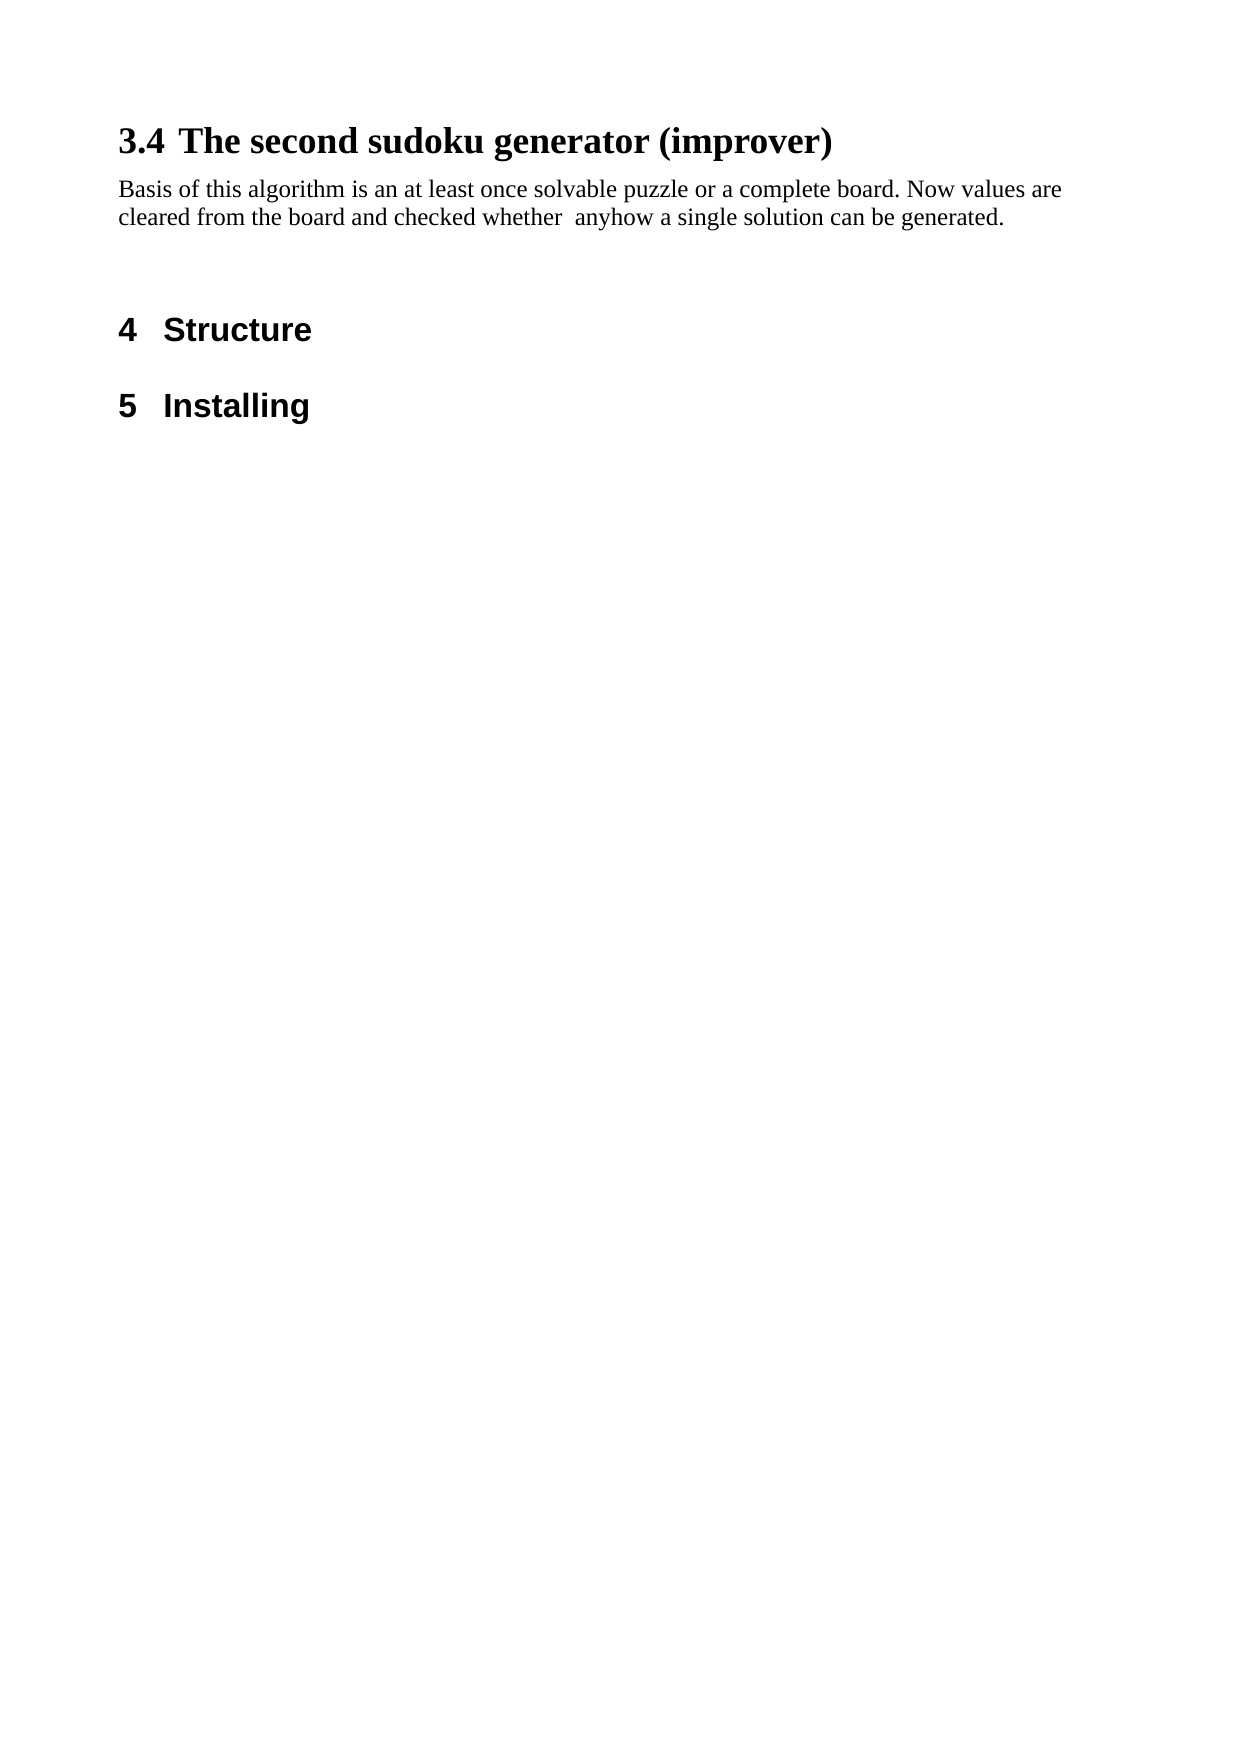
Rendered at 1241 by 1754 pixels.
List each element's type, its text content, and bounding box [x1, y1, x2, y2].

subtitle Structure [118, 310, 1122, 349]
text Basis of this algorithm is an at least once solvable puzzle or a complete board. Now values are cleared from the board and checked whether anyhow a single solution can be generated. [118, 174, 1122, 231]
subtitle Installing [118, 386, 1122, 425]
subtitle The second sudoku generator (improver) [118, 118, 1122, 161]
